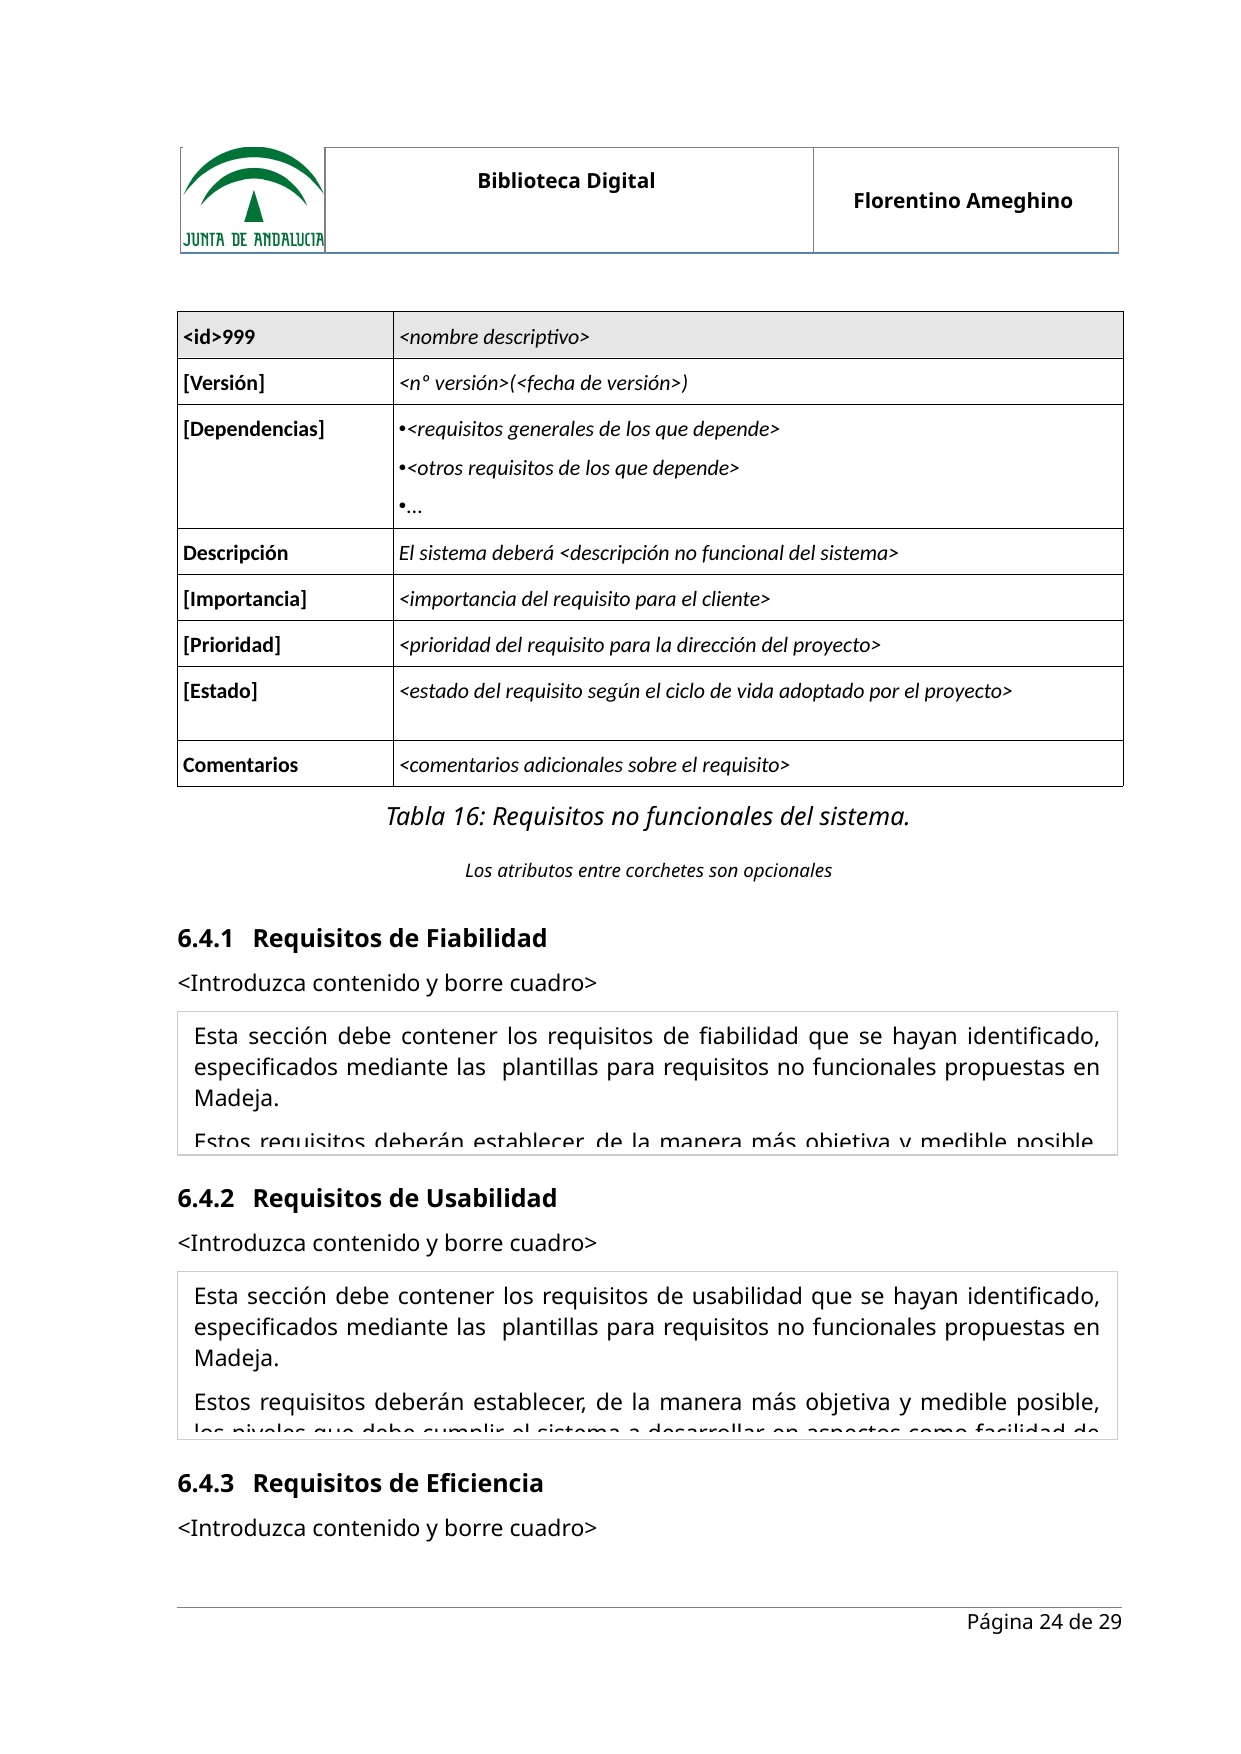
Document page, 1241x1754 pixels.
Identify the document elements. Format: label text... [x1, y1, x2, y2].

table_header <id>999 [178, 312, 393, 357]
subtitle Requisitos de Usabilidad [177, 1181, 1122, 1214]
table_cell [Importancia] [178, 575, 393, 620]
text Estos requisitos deberán establecer, de la manera más objetiva y medible posible, los niveles que debe cumplir el sistema a desarrollar en aspectos como recuperabilidad y tolerancia a fallos. [194, 1126, 1101, 1146]
table_cell <estado del requisito según el ciclo de vida adoptado por el proyecto> [394, 667, 1123, 739]
subtitle Requisitos de Eficiencia [177, 1465, 1122, 1499]
table_cell Comentarios [178, 741, 393, 786]
text <Introduzca contenido y borre cuadro> [177, 1512, 1122, 1543]
text <Introduzca contenido y borre cuadro> [177, 967, 1122, 998]
text Estos requisitos deberán establecer, de la manera más objetiva y medible posible, los niveles que debe cumplir el sistema a desarrollar en aspectos como facilidad de aprendizaje, comprensión, operatividad y atractividad. [194, 1386, 1101, 1431]
text <Introduzca contenido y borre cuadro> [177, 1227, 1122, 1258]
table_cell [Prioridad] [178, 621, 393, 666]
text Los atributos entre corchetes son opcionales [177, 857, 1122, 883]
text Esta sección debe contener los requisitos de fiabilidad que se hayan identificado, especificados mediante las plantillas para requisitos no funcionales propuestas en Madeja. [194, 1020, 1101, 1113]
table_cell <prioridad del requisito para la dirección del proyecto> [394, 621, 1123, 666]
table_cell [Versión] [178, 359, 393, 403]
table_cell Descripción [178, 529, 393, 574]
text Esta sección debe contener los requisitos de usabilidad que se hayan identificado, especificados mediante las plantillas para requisitos no funcionales propuestas en Madeja. [194, 1280, 1101, 1374]
subtitle Requisitos de Fiabilidad [177, 920, 1122, 954]
table_cell <nº versión>(<fecha de versión>) [394, 359, 1123, 403]
table_header <nombre descriptivo> [394, 312, 1123, 357]
table_cell [Estado] [178, 667, 393, 739]
picture [183, 147, 324, 246]
table_cell <comentarios adicionales sobre el requisito> [394, 741, 1123, 786]
table_cell [Dependencias] [178, 405, 393, 528]
table_cell <requisitos generales de los que depende> <otros requisitos de los que depende> ... [394, 405, 1123, 528]
table_cell <importancia del requisito para el cliente> [394, 575, 1123, 620]
table_cell El sistema deberá <descripción no funcional del sistema> [394, 529, 1123, 574]
text Tabla 16: Requisitos no funcionales del sistema. [177, 798, 1122, 832]
